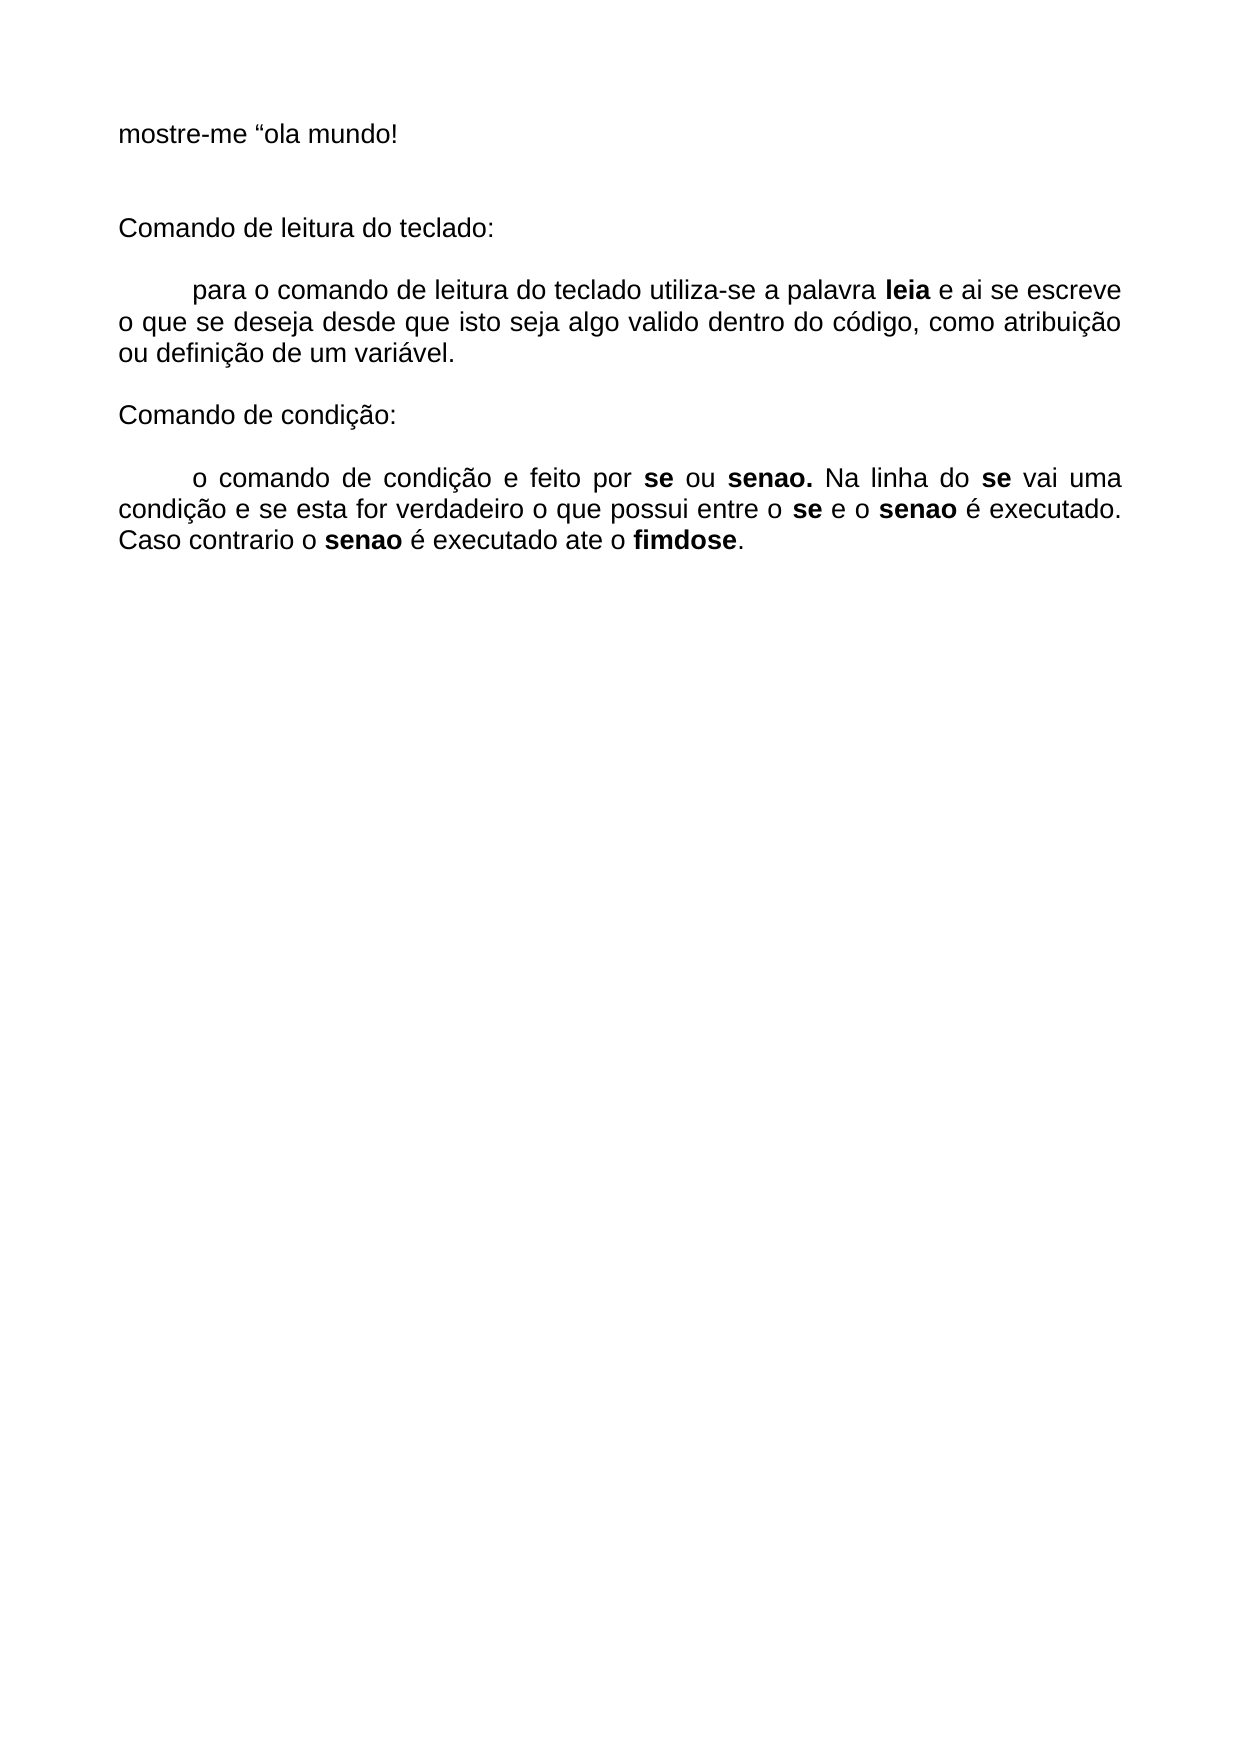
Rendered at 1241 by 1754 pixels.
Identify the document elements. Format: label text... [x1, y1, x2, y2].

text o comando de condição e feito por se ou senao. Na linha do se vai uma condição e se esta for verdadeiro o que possui entre o se e o senao é executado. Caso contrario o senao é executado ate o fimdose. [118, 462, 1122, 556]
text para o comando de leitura do teclado utiliza-se a palavra leia e ai se escreve o que se deseja desde que isto seja algo valido dentro do código, como atribuição ou definição de um variável. [118, 274, 1122, 368]
text Comando de condição: [118, 399, 1122, 431]
text mostre-me “ola mundo! [118, 118, 1122, 149]
text Comando de leitura do teclado: [118, 212, 1122, 243]
